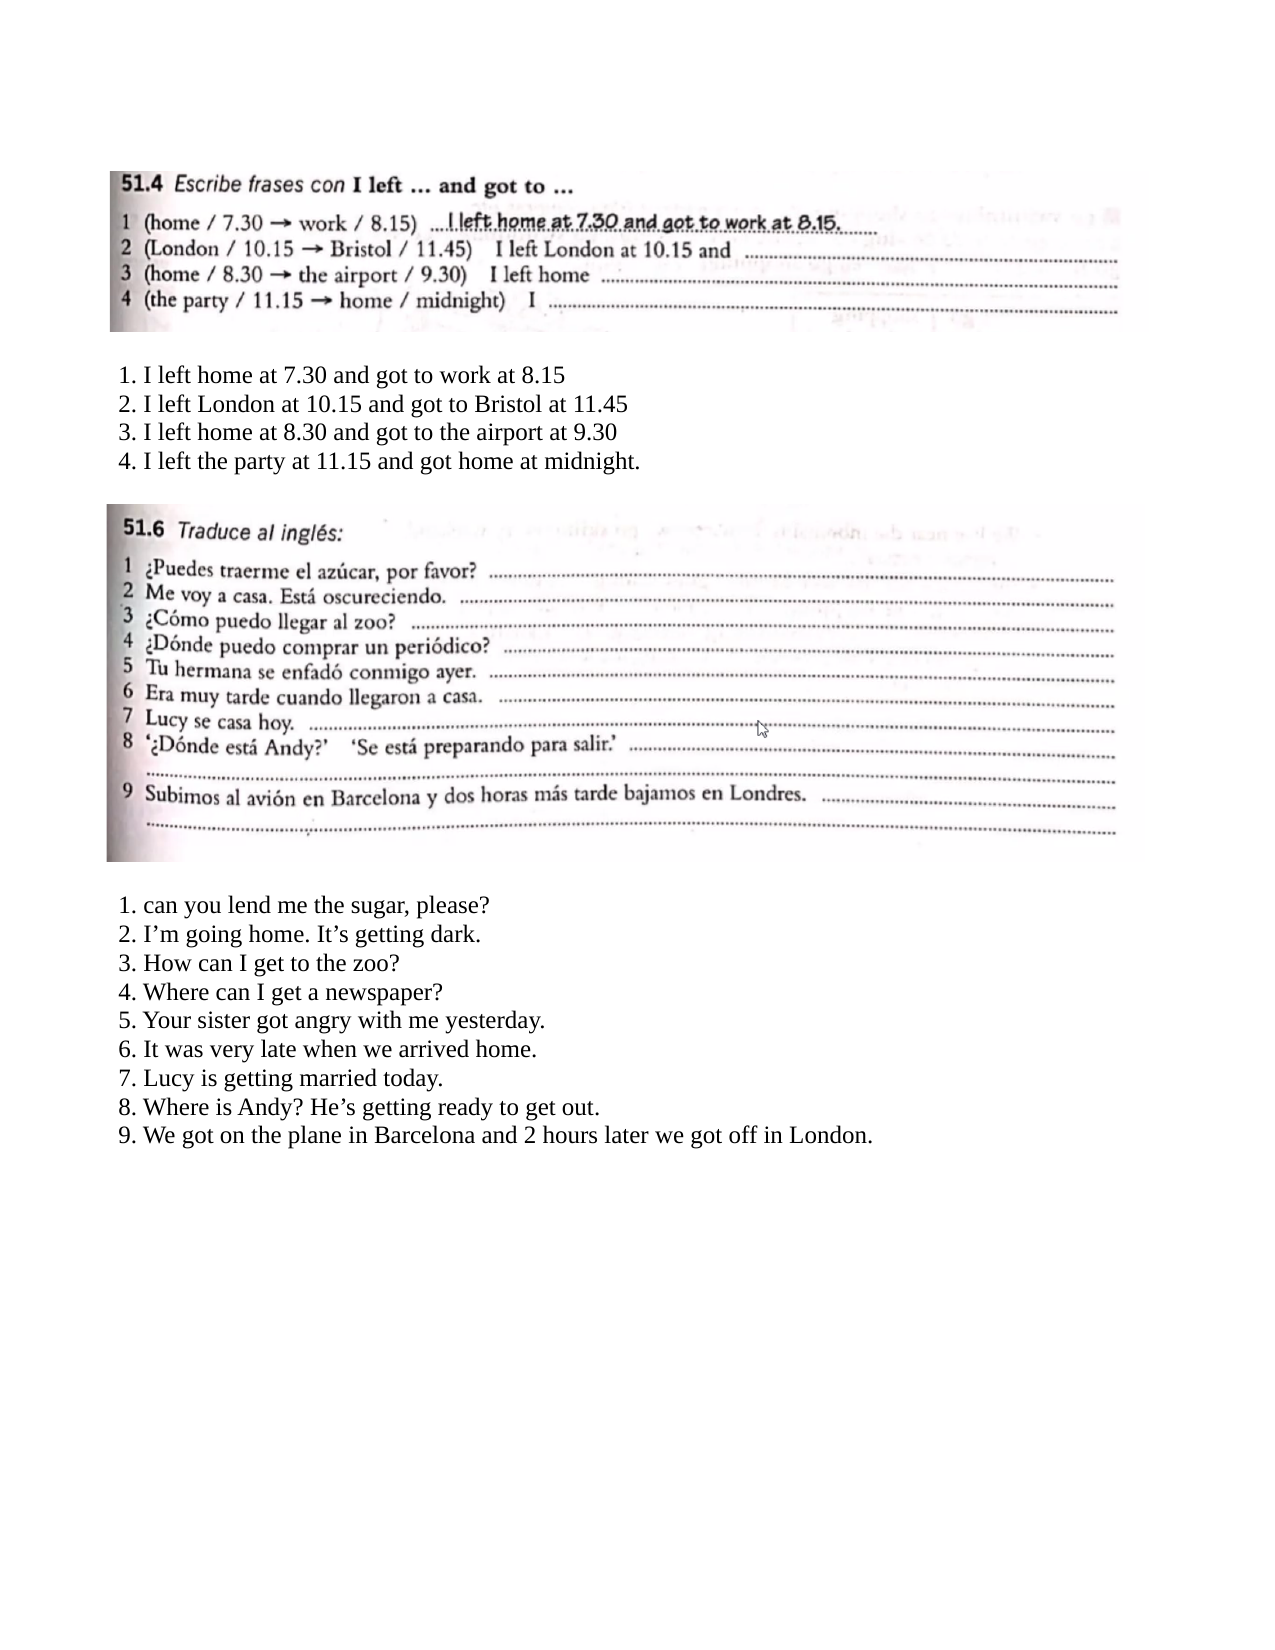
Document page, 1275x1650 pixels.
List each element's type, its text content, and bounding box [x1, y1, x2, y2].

text 3. How can I get to the zoo? [118, 948, 1157, 977]
text 2. I’m going home. It’s getting dark. [118, 919, 1157, 948]
text 4. Where can I get a newspaper? [118, 977, 1157, 1006]
text 4. I left the party at 11.15 and got home at midnight. [118, 446, 1157, 475]
text 3. I left home at 8.30 and got to the airport at 9.30 [118, 417, 1157, 446]
text 5. Your sister got angry with me yesterday. [118, 1006, 1157, 1034]
text 7. Lucy is getting married today. [118, 1063, 1157, 1092]
text 1. can you lend me the sugar, please? [118, 891, 1157, 919]
text 2. I left London at 10.15 and got to Bristol at 11.45 [118, 389, 1157, 417]
text 6. It was very late when we arrived home. [118, 1034, 1157, 1063]
picture [109, 171, 1149, 332]
text 9. We got on the plane in Barcelona and 2 hours later we got off in London. [118, 1121, 1157, 1149]
picture [106, 504, 1146, 862]
text 1. I left home at 7.30 and got to work at 8.15 [118, 360, 1157, 389]
text 8. Where is Andy? He’s getting ready to get out. [118, 1092, 1157, 1121]
